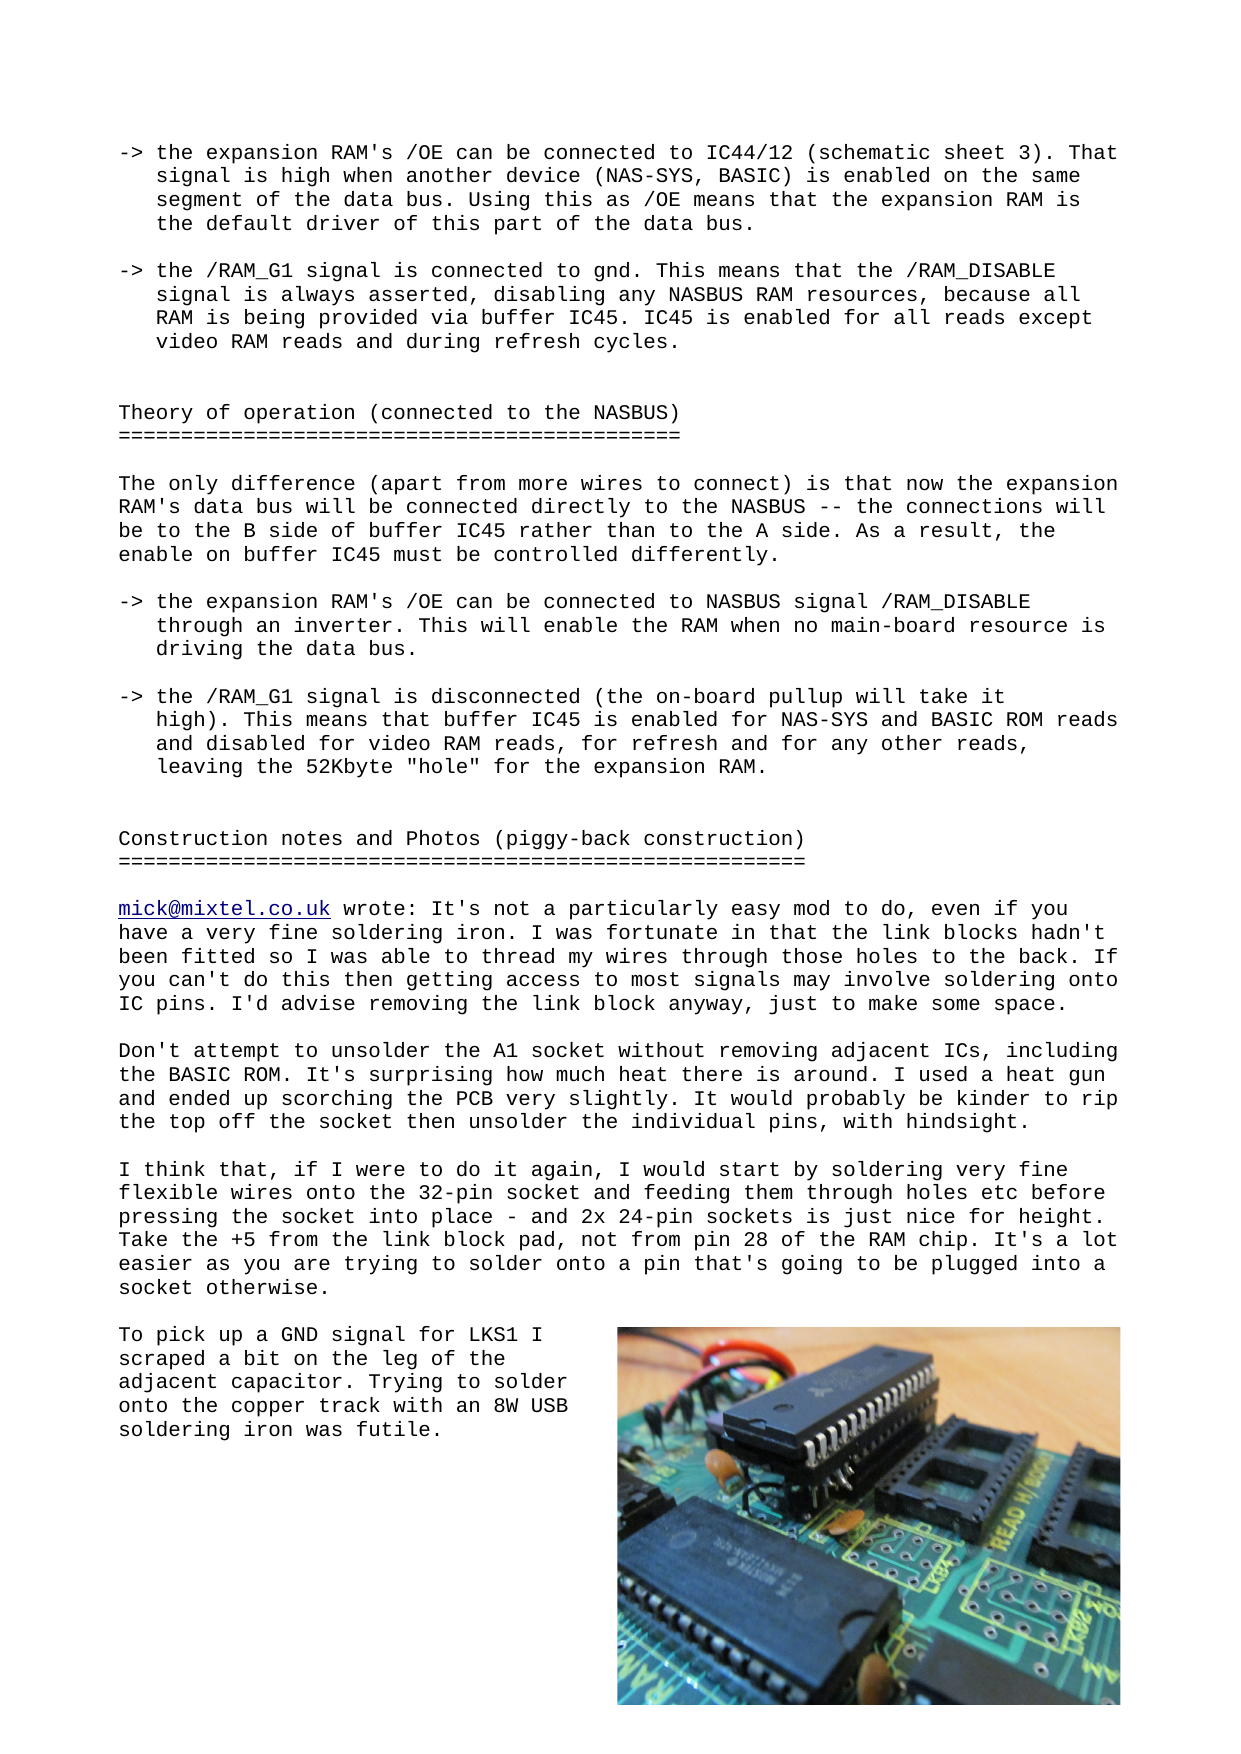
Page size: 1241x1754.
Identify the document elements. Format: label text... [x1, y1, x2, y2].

text Construction notes and Photos (piggy-back construction) [118, 827, 1122, 851]
text and disabled for video RAM reads, for refresh and for any other reads, [118, 733, 1122, 757]
text signal is always asserted, disabling any NASBUS RAM resources, because all [118, 284, 1122, 307]
text signal is high when another device (NAS-SYS, BASIC) is enabled on the same [118, 165, 1122, 189]
text -> the /RAM_G1 signal is connected to gnd. This means that the /RAM_DISABLE [118, 260, 1122, 284]
text Theory of operation (connected to the NASBUS) [118, 402, 1122, 426]
text be to the B side of buffer IC45 rather than to the A side. As a result, the [118, 520, 1122, 544]
text leaving the 52Kbyte "hole" for the expansion RAM. [118, 757, 1122, 780]
text -> the expansion RAM's /OE can be connected to IC44/12 (schematic sheet 3). That [118, 142, 1122, 165]
text high). This means that buffer IC45 is enabled for NAS-SYS and BASIC ROM reads [118, 709, 1122, 733]
text RAM is being provided via buffer IC45. IC45 is enabled for all reads except [118, 307, 1122, 331]
text To pick up a GND signal for LKS1 I scraped a bit on the leg of the adjacent capacitor. Trying to solder onto the copper track with an 8W USB soldering iron was futile. [118, 1324, 1122, 1442]
text the default driver of this part of the data bus. [118, 213, 1122, 236]
text Don't attempt to unsolder the A1 socket without removing adjacent ICs, including the BASIC ROM. It's surprising how much heat there is around. I used a heat gun and ended up scorching the PCB very slightly. It would probably be kinder to rip the top off the socket then unsolder the individual pins, with hindsight. [118, 1040, 1122, 1135]
text RAM's data bus will be connected directly to the NASBUS -- the connections will [118, 496, 1122, 520]
text -> the /RAM_G1 signal is disconnected (the on-board pullup will take it [118, 686, 1122, 709]
text I think that, if I were to do it again, I would start by soldering very fine flexible wires onto the 32-pin socket and feeding them through holes etc before pressing the socket into place - and 2x 24-pin sockets is just nice for height. Take the +5 from the link block pad, not from pin 28 of the RAM chip. It's a lot easier as you are trying to solder onto a pin that's going to be plugged into a socket otherwise. [118, 1158, 1122, 1300]
text enable on buffer IC45 must be controlled differently. [118, 544, 1122, 567]
text -> the expansion RAM's /OE can be connected to NASBUS signal /RAM_DISABLE [118, 591, 1122, 615]
text The only difference (apart from more wires to connect) is that now the expansion [118, 473, 1122, 496]
text driving the data bus. [118, 638, 1122, 662]
text through an inverter. This will enable the RAM when no main-board resource is [118, 615, 1122, 638]
text ======================================================= [118, 851, 1122, 875]
text video RAM reads and during refresh cycles. [118, 331, 1122, 354]
text ============================================= [118, 426, 1122, 449]
text segment of the data bus. Using this as /OE means that the expansion RAM is [118, 189, 1122, 213]
text mick@mixtel.co.uk wrote: It's not a particularly easy mod to do, even if you have a very fine soldering iron. I was fortunate in that the link blocks hadn't been fitted so I was able to thread my wires through those holes to the back. If you can't do this then getting access to most signals may involve soldering onto IC pins. I'd advise removing the link block anyway, just to make some space. [118, 898, 1122, 1017]
picture [617, 1327, 1121, 1705]
